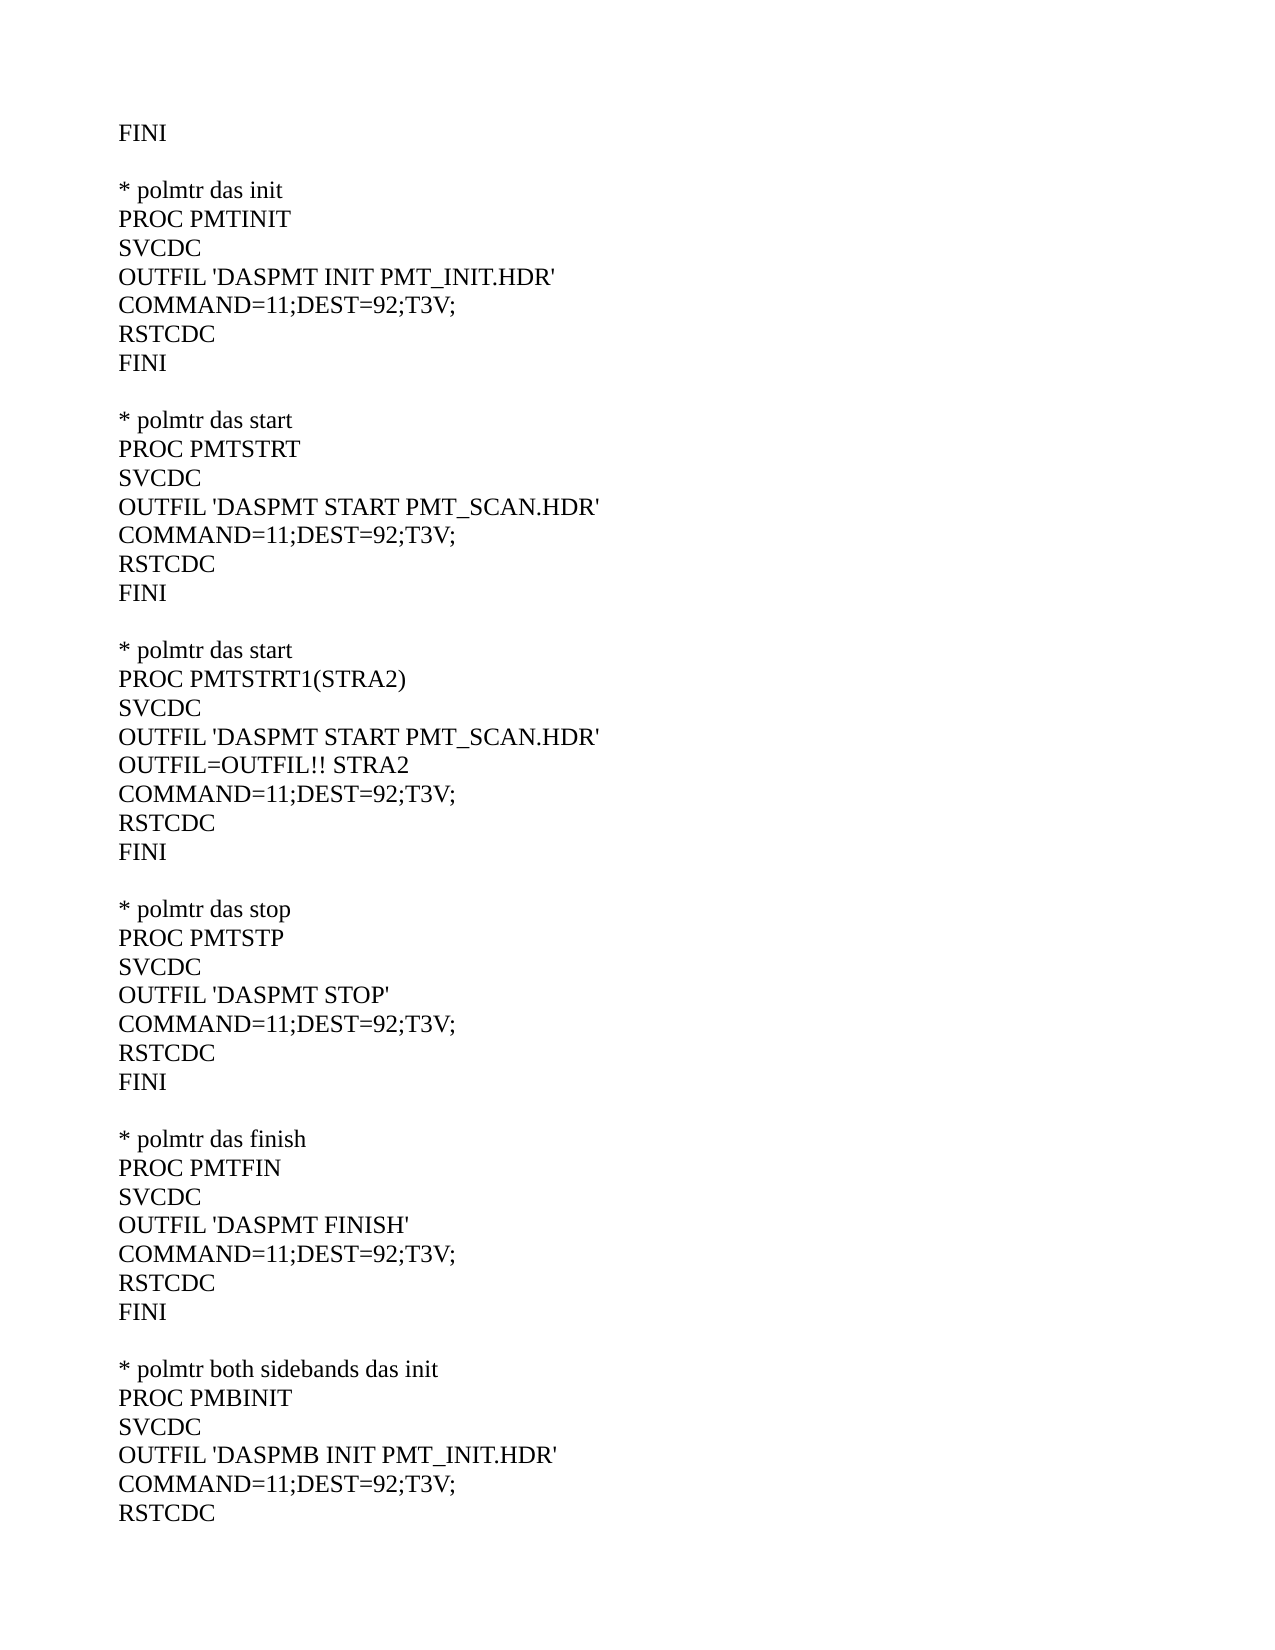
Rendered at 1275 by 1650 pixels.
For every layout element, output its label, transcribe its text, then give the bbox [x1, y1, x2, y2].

text SVCDC [118, 1412, 1157, 1441]
text COMMAND=11;DEST=92;T3V; [118, 1009, 1157, 1038]
text FINI [118, 837, 1157, 866]
text COMMAND=11;DEST=92;T3V; [118, 1239, 1157, 1268]
text COMMAND=11;DEST=92;T3V; [118, 291, 1157, 319]
text RSTCDC [118, 1498, 1157, 1527]
text PROC PMTSTRT1(STRA2) [118, 664, 1157, 693]
text * polmtr das init [118, 176, 1157, 204]
text OUTFIL 'DASPMT INIT PMT_INIT.HDR' [118, 262, 1157, 291]
text OUTFIL 'DASPMT STOP' [118, 981, 1157, 1009]
text OUTFIL 'DASPMT FINISH' [118, 1211, 1157, 1239]
text SVCDC [118, 233, 1157, 262]
text RSTCDC [118, 319, 1157, 348]
text RSTCDC [118, 1268, 1157, 1297]
text COMMAND=11;DEST=92;T3V; [118, 521, 1157, 549]
text RSTCDC [118, 1038, 1157, 1067]
text FINI [118, 578, 1157, 607]
text RSTCDC [118, 549, 1157, 578]
text PROC PMBINIT [118, 1383, 1157, 1412]
text PROC PMTSTP [118, 923, 1157, 952]
text * polmtr das stop [118, 894, 1157, 923]
text * polmtr das finish [118, 1124, 1157, 1153]
text OUTFIL=OUTFIL!! STRA2 [118, 751, 1157, 779]
text FINI [118, 1297, 1157, 1326]
text PROC PMTFIN [118, 1153, 1157, 1182]
text OUTFIL 'DASPMB INIT PMT_INIT.HDR' [118, 1441, 1157, 1469]
text * polmtr das start [118, 406, 1157, 434]
text PROC PMTSTRT [118, 434, 1157, 463]
text SVCDC [118, 952, 1157, 981]
text * polmtr das start [118, 636, 1157, 664]
text SVCDC [118, 1182, 1157, 1211]
text SVCDC [118, 463, 1157, 492]
text COMMAND=11;DEST=92;T3V; [118, 1469, 1157, 1498]
text FINI [118, 118, 1157, 147]
text PROC PMTINIT [118, 204, 1157, 233]
text OUTFIL 'DASPMT START PMT_SCAN.HDR' [118, 492, 1157, 521]
text * polmtr both sidebands das init [118, 1354, 1157, 1383]
text FINI [118, 348, 1157, 377]
text FINI [118, 1067, 1157, 1096]
text RSTCDC [118, 808, 1157, 837]
text SVCDC [118, 693, 1157, 722]
text OUTFIL 'DASPMT START PMT_SCAN.HDR' [118, 722, 1157, 751]
text COMMAND=11;DEST=92;T3V; [118, 779, 1157, 808]
